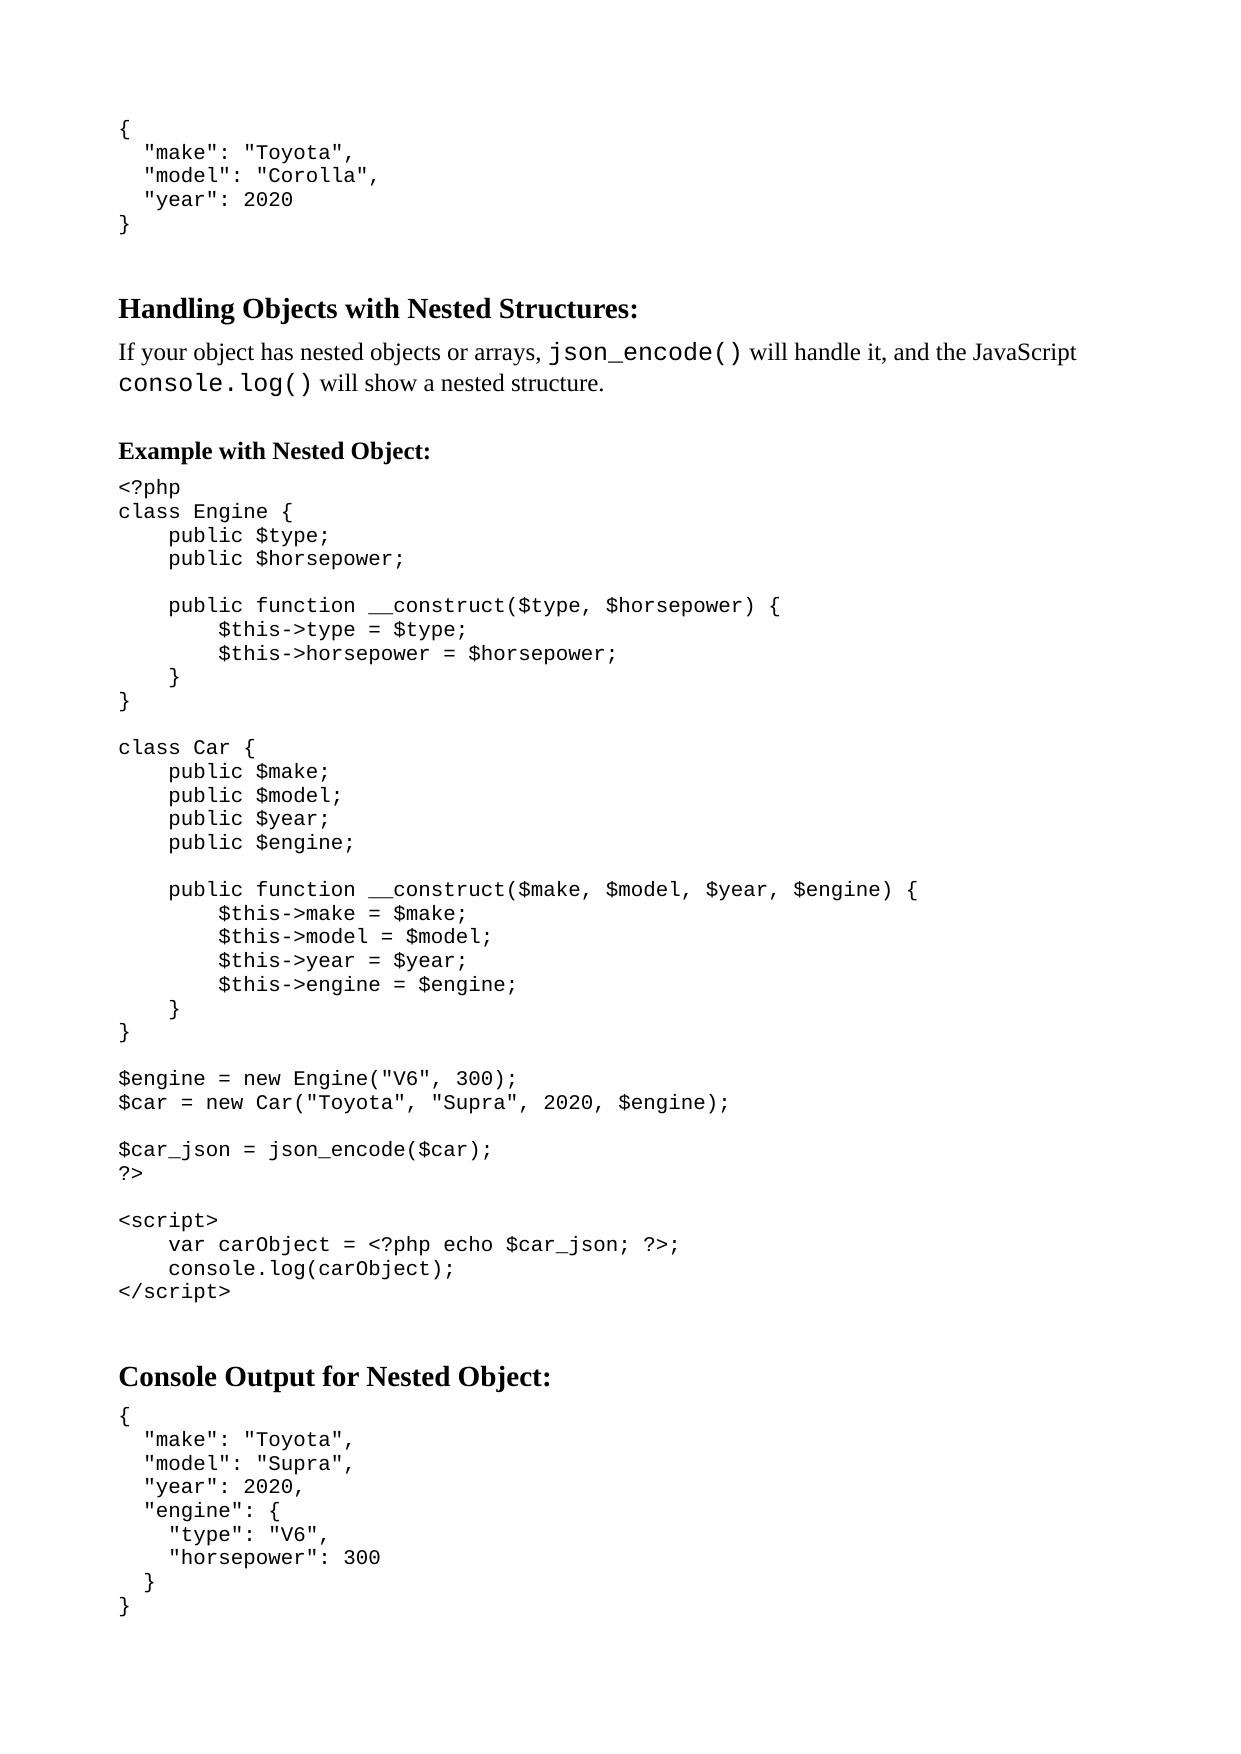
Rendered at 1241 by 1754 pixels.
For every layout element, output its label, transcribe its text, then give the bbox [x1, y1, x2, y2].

text } [118, 666, 1122, 690]
text $this->type = $type; [118, 619, 1122, 643]
text ?> [118, 1163, 1122, 1187]
text class Car { [118, 737, 1122, 761]
text <?php [118, 477, 1122, 501]
text "make": "Toyota", [118, 1429, 1122, 1453]
text "year": 2020, [118, 1476, 1122, 1500]
text <script> [118, 1210, 1122, 1234]
text "engine": { [118, 1500, 1122, 1524]
text "horsepower": 300 [118, 1547, 1122, 1571]
text $this->make = $make; [118, 903, 1122, 927]
text $engine = new Engine("V6", 300); [118, 1068, 1122, 1092]
text public function __construct($type, $horsepower) { [118, 596, 1122, 619]
text } [118, 997, 1122, 1021]
text If your object has nested objects or arrays, json_encode() will handle it, and the JavaScript console.log() will show a nested structure. [118, 337, 1122, 398]
text public $type; [118, 524, 1122, 548]
text public $horsepower; [118, 548, 1122, 572]
text public $engine; [118, 832, 1122, 856]
text var carObject = <?php echo $car_json; ?>; [118, 1234, 1122, 1258]
text $this->model = $model; [118, 927, 1122, 950]
text $car = new Car("Toyota", "Supra", 2020, $engine); [118, 1092, 1122, 1116]
subtitle Example with Nested Object: [118, 436, 1122, 465]
text "year": 2020 [118, 189, 1122, 213]
text "model": "Corolla", [118, 165, 1122, 189]
text class Engine { [118, 501, 1122, 524]
text } [118, 690, 1122, 714]
text $car_json = json_encode($car); [118, 1139, 1122, 1163]
subtitle Handling Objects with Nested Structures: [118, 291, 1122, 324]
text } [118, 1594, 1122, 1618]
text "type": "V6", [118, 1524, 1122, 1547]
text "model": "Supra", [118, 1453, 1122, 1476]
text console.log(carObject); [118, 1258, 1122, 1281]
text { [118, 1405, 1122, 1429]
text } [118, 1571, 1122, 1594]
text "make": "Toyota", [118, 142, 1122, 165]
subtitle Console Output for Nested Object: [118, 1359, 1122, 1393]
text } [118, 1021, 1122, 1045]
text public $make; [118, 761, 1122, 785]
text $this->engine = $engine; [118, 974, 1122, 997]
text public $year; [118, 808, 1122, 832]
text $this->horsepower = $horsepower; [118, 643, 1122, 666]
text } [118, 213, 1122, 236]
text public function __construct($make, $model, $year, $engine) { [118, 879, 1122, 903]
text </script> [118, 1281, 1122, 1305]
text $this->year = $year; [118, 950, 1122, 974]
text public $model; [118, 785, 1122, 808]
text { [118, 118, 1122, 142]
